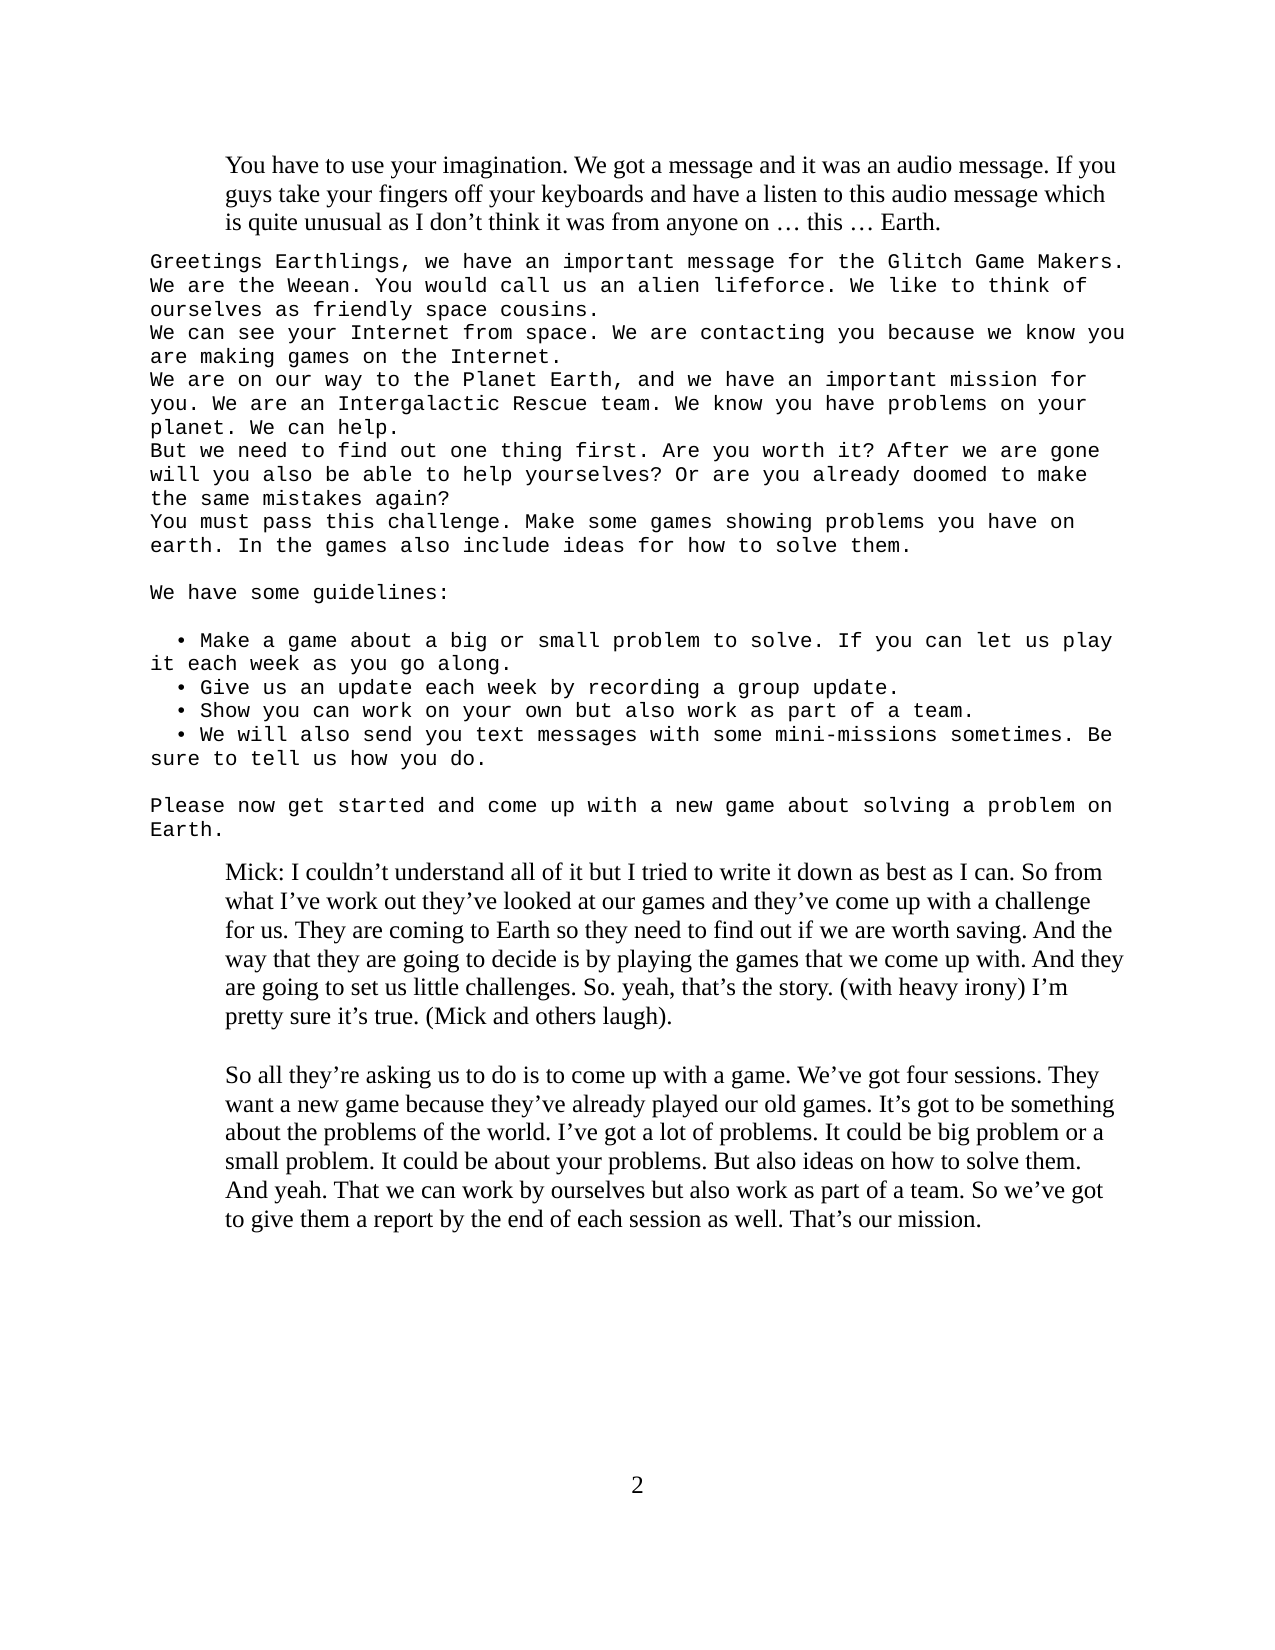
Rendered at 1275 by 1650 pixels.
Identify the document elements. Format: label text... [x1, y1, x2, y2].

text You have to use your imagination. We got a message and it was an audio message. If you guys take your fingers off your keyboards and have a listen to this audio message which is quite unusual as I don’t think it was from anyone on … this … Earth. [225, 150, 1125, 236]
text So all they’re asking us to do is to come up with a game. We’ve got four sessions. They want a new game because they’ve already played our old games. It’s got to be something about the problems of the world. I’ve got a lot of problems. It could be big problem or a small problem. It could be about your problems. But also ideas on how to solve them. And yeah. That we can work by ourselves but also work as part of a team. So we’ve got to give them a report by the end of each session as well. That’s our mission. [225, 1060, 1125, 1232]
text Greetings Earthlings, we have an important message for the Glitch Game Makers. [150, 251, 1125, 275]
text • Give us an update each week by recording a group update. [150, 677, 1125, 701]
text But we need to find out one thing first. Are you worth it? After we are gone will you also be able to help yourselves? Or are you already doomed to make the same mistakes again? [150, 440, 1125, 511]
text • Show you can work on your own but also work as part of a team. [150, 701, 1125, 724]
text We can see your Internet from space. We are contacting you because we know you are making games on the Internet. [150, 322, 1125, 369]
text Please now get started and come up with a new game about solving a problem on Earth. [150, 795, 1125, 842]
text We have some guidelines: [150, 582, 1125, 606]
text We are the Weean. You would call us an alien lifeforce. We like to think of ourselves as friendly space cousins. [150, 275, 1125, 322]
text You must pass this challenge. Make some games showing problems you have on earth. In the games also include ideas for how to solve them. [150, 511, 1125, 559]
text We are on our way to the Planet Earth, and we have an important mission for you. We are an Intergalactic Rescue team. We know you have problems on your planet. We can help. [150, 369, 1125, 440]
text • Make a game about a big or small problem to solve. If you can let us play it each week as you go along. [150, 629, 1125, 677]
text Mick: I couldn’t understand all of it but I tried to write it down as best as I can. So from what I’ve work out they’ve looked at our games and they’ve come up with a challenge for us. They are coming to Earth so they need to find out if we are worth saving. And the way that they are going to decide is by playing the games that we come up with. And they are going to set us little challenges. So. yeah, that’s the story. (with heavy irony) I’m pretty sure it’s true. (Mick and others laugh). [225, 857, 1125, 1030]
text • We will also send you text messages with some mini-missions sometimes. Be sure to tell us how you do. [150, 724, 1125, 771]
